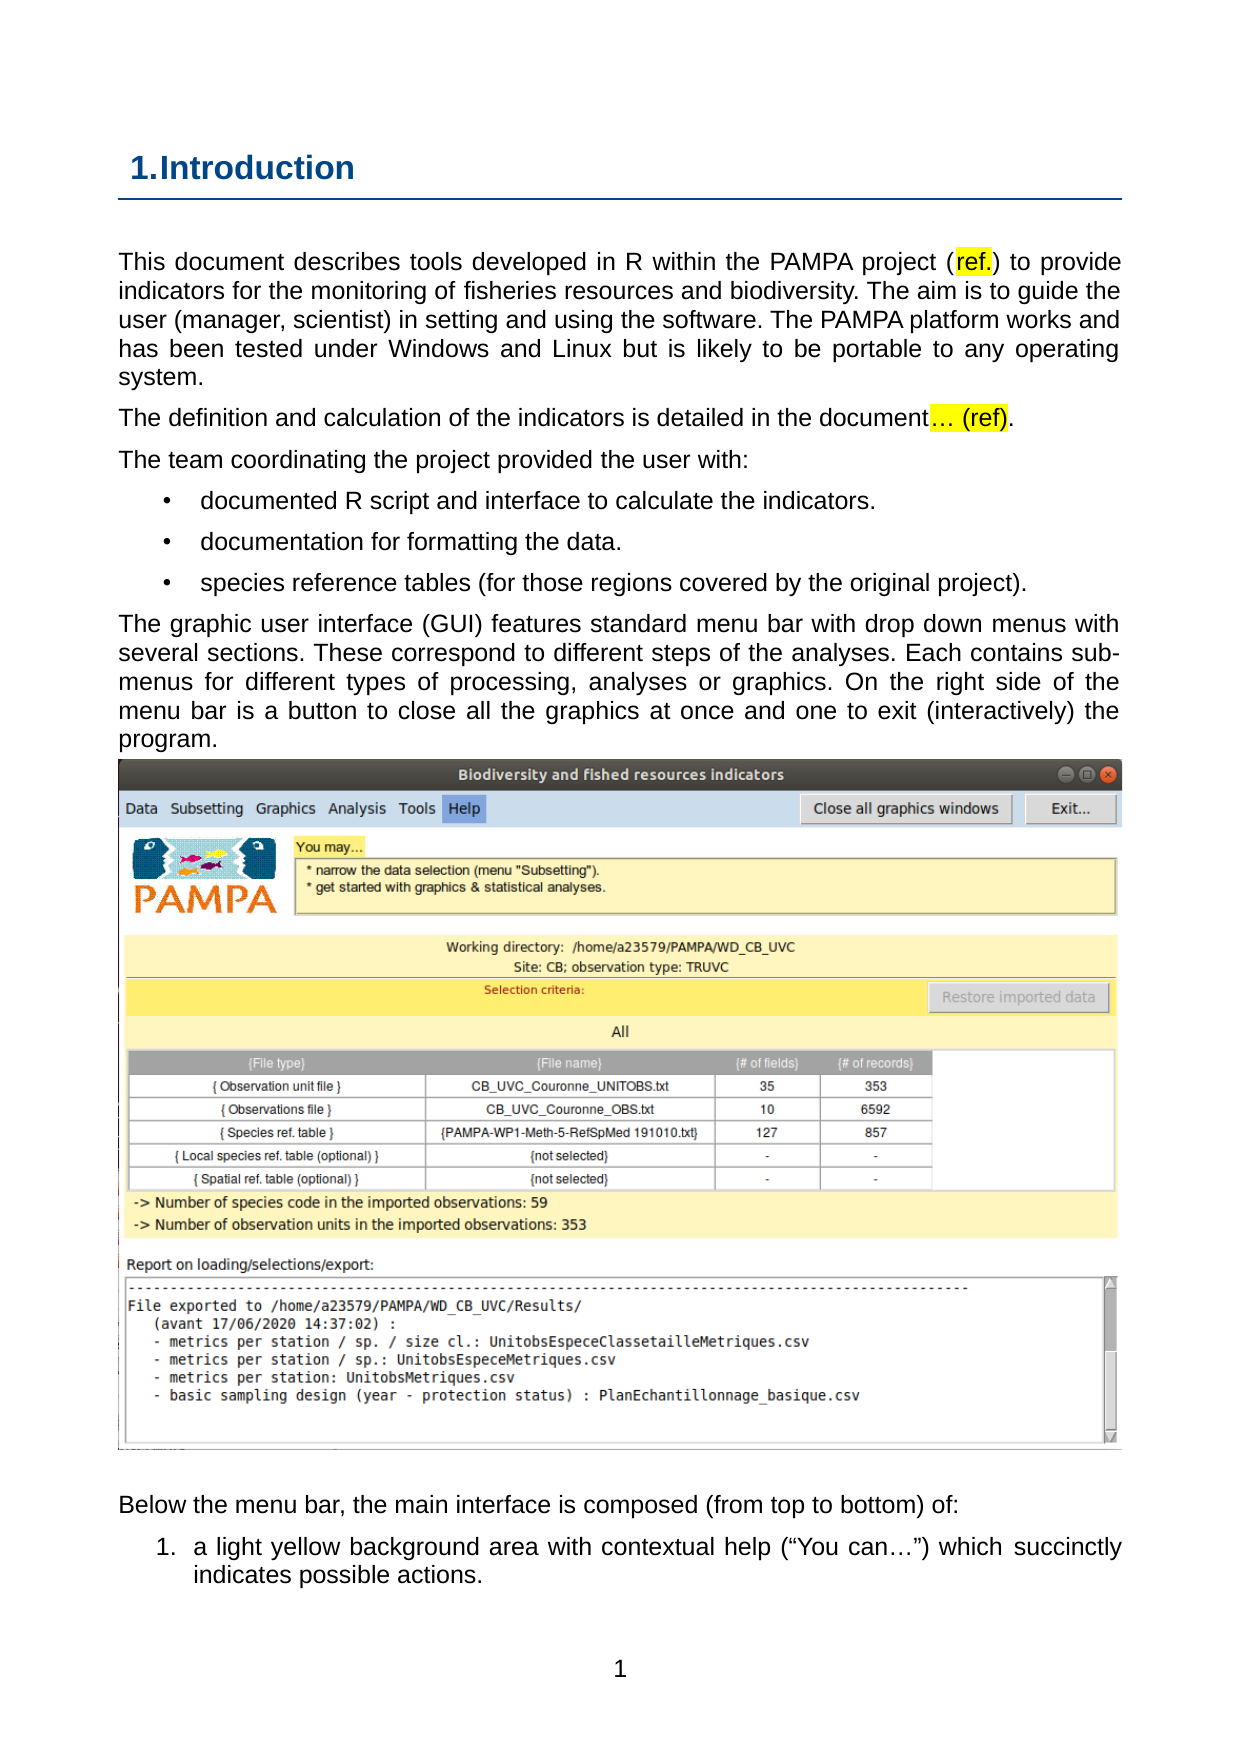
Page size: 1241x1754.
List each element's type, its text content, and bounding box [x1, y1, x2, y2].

picture [118, 759, 1123, 1450]
list documented R script and interface to calculate the indicators. [163, 486, 1122, 514]
text Below the menu bar, the main interface is composed (from top to bottom) of: [118, 1490, 1122, 1519]
list a light yellow background area with contextual help (“You can…”) which succinctly indicates possible actions. [156, 1532, 1122, 1589]
text This document describes tools developed in R within the PAMPA project (ref.) to provide indicators for the monitoring of fisheries resources and biodiversity. The aim is to guide the user (manager, scientist) in setting and using the software. The PAMPA platform works and has been tested under Windows and Linux but is likely to be portable to any operating system. [118, 247, 1122, 391]
text The graphic user interface (GUI) features standard menu bar with drop down menus with several sections. These correspond to different steps of the analyses. Each contains sub-menus for different types of processing, analyses or graphics. On the right side of the menu bar is a button to close all the graphics at once and one to exit (interactively) the program. [118, 609, 1122, 753]
text The team coordinating the project provided the user with: [118, 444, 1122, 473]
list species reference tables (for those regions covered by the original project). [163, 568, 1122, 597]
subtitle Introduction [118, 136, 1122, 198]
text The definition and calculation of the indicators is detailed in the document… (ref). [118, 403, 1122, 432]
list documentation for formatting the data. [163, 527, 1122, 556]
